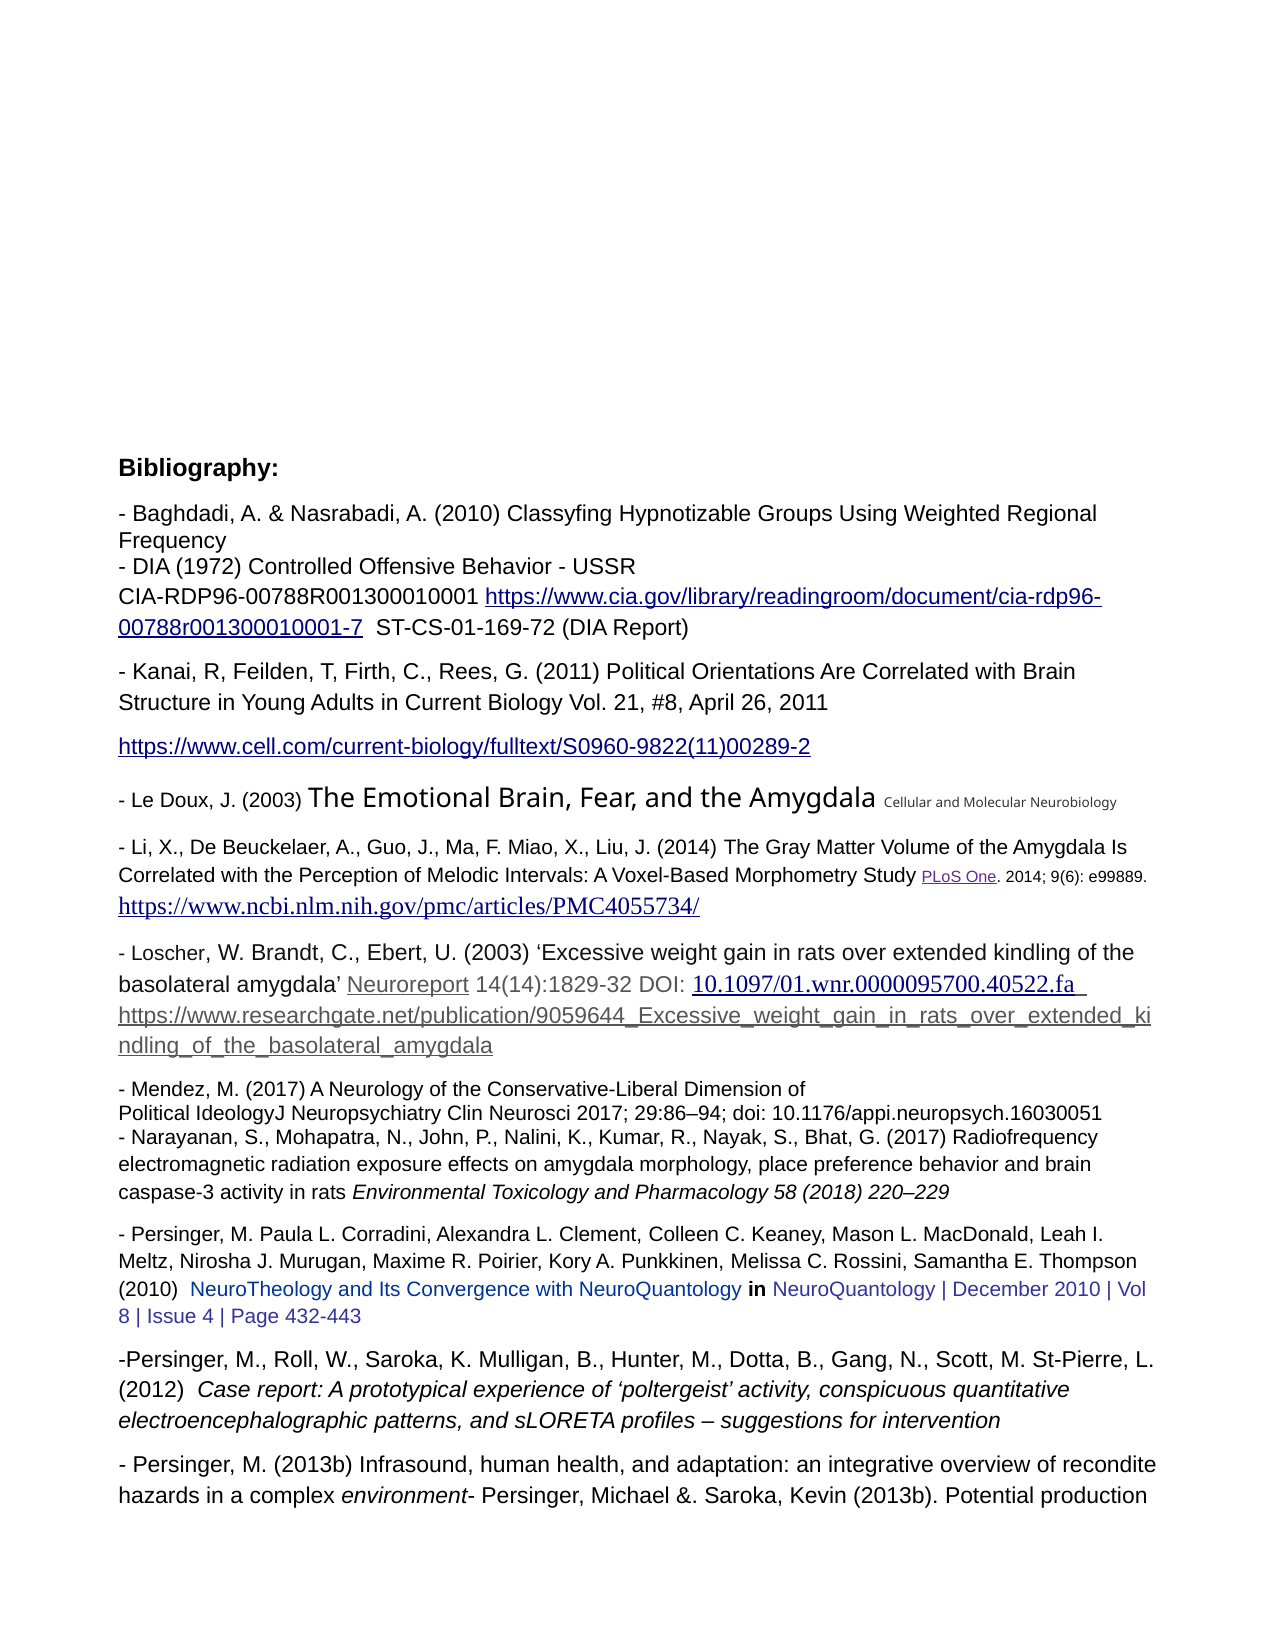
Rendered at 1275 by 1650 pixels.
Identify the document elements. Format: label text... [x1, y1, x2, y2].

text Bibliography: [118, 453, 1157, 482]
text - Narayanan, S., Mohapatra, N., John, P., Nalini, K., Kumar, R., Nayak, S., Bhat, G. (2017) Radiofrequency electromagnetic radiation exposure effects on amygdala morphology, place preference behavior and brain caspase-3 activity in rats Environmental Toxicology and Pharmacology 58 (2018) 220–229 [118, 1124, 1157, 1203]
text - Mendez, M. (2017) A Neurology of the Conservative-Liberal Dimension of [118, 1077, 1157, 1101]
text - Li, X., De Beuckelaer, A., Guo, J., Ma, F. Miao, X., Liu, J. (2014) The Gray Matter Volume of the Amygdala Is Correlated with the Perception of Melodic Intervals: A Voxel-Based Morphometry Study PLoS One. 2014; 9(6): e99889. https://www.ncbi.nlm.nih.gov/pmc/articles/PMC4055734/ [118, 835, 1157, 919]
text - Loscher, W. Brandt, C., Ebert, U. (2003) ‘Excessive weight gain in rats over extended kindling of the basolateral amygdala’ Neuroreport 14(14):1829-32 DOI: 10.1097/01.wnr.0000095700.40522.fa https://www.researchgate.net/publication/9059644_Excessive_weight_gain_in_rats_over_extended_kindling_of_the_basolateral_amygdala [118, 938, 1157, 1058]
text - Le Doux, J. (2003) The Emotional Brain, Fear, and the Amygdala Cellular and Molecular Neurobiology [118, 778, 1157, 815]
text - Persinger, M. Paula L. Corradini, Alexandra L. Clement, Colleen C. Keaney, Mason L. MacDonald, Leah I. Meltz, Nirosha J. Murugan, Maxime R. Poirier, Kory A. Punkkinen, Melissa C. Rossini, Samantha E. Thompson (2010) NeuroTheology and Its Convergence with NeuroQuantology in NeuroQuantology | December 2010 | Vol 8 | Issue 4 | Page 432‐443 [118, 1222, 1157, 1328]
text https://www.cell.com/current-biology/fulltext/S0960-9822(11)00289-2 [118, 733, 1157, 760]
text - DIA (1972) Controlled Offensive Behavior - USSR CIA-RDP96-00788R001300010001 https://www.cia.gov/library/readingroom/document/cia-rdp96-00788r001300010001-7 ST-CS-01-169-72 (DIA Report) [118, 553, 1157, 640]
text - Persinger, M. (2013b) Infrasound, human health, and adaptation: an integrative overview of recondite hazards in a complex environment- Persinger, Michael &. Saroka, Kevin (2013b). Potential production [118, 1451, 1157, 1508]
text Political IdeologyJ Neuropsychiatry Clin Neurosci 2017; 29:86–94; doi: 10.1176/appi.neuropsych.16030051 [118, 1101, 1157, 1124]
text - Baghdadi, A. & Nasrabadi, A. (2010) Classyfing Hypnotizable Groups Using Weighted Regional Frequency [118, 500, 1157, 553]
text - Kanai, R, Feilden, T, Firth, C., Rees, G. (2011) Political Orientations Are Correlated with Brain Structure in Young Adults in Current Biology Vol. 21, #8, April 26, 2011 [118, 658, 1157, 715]
text -Persinger, M., Roll, W., Saroka, K. Mulligan, B., Hunter, M., Dotta, B., Gang, N., Scott, M. St-Pierre, L. (2012) Case report: A prototypical experience of ‘poltergeist’ activity, conspicuous quantitative electroencephalographic patterns, and sLORETA profiles – suggestions for intervention [118, 1346, 1157, 1433]
